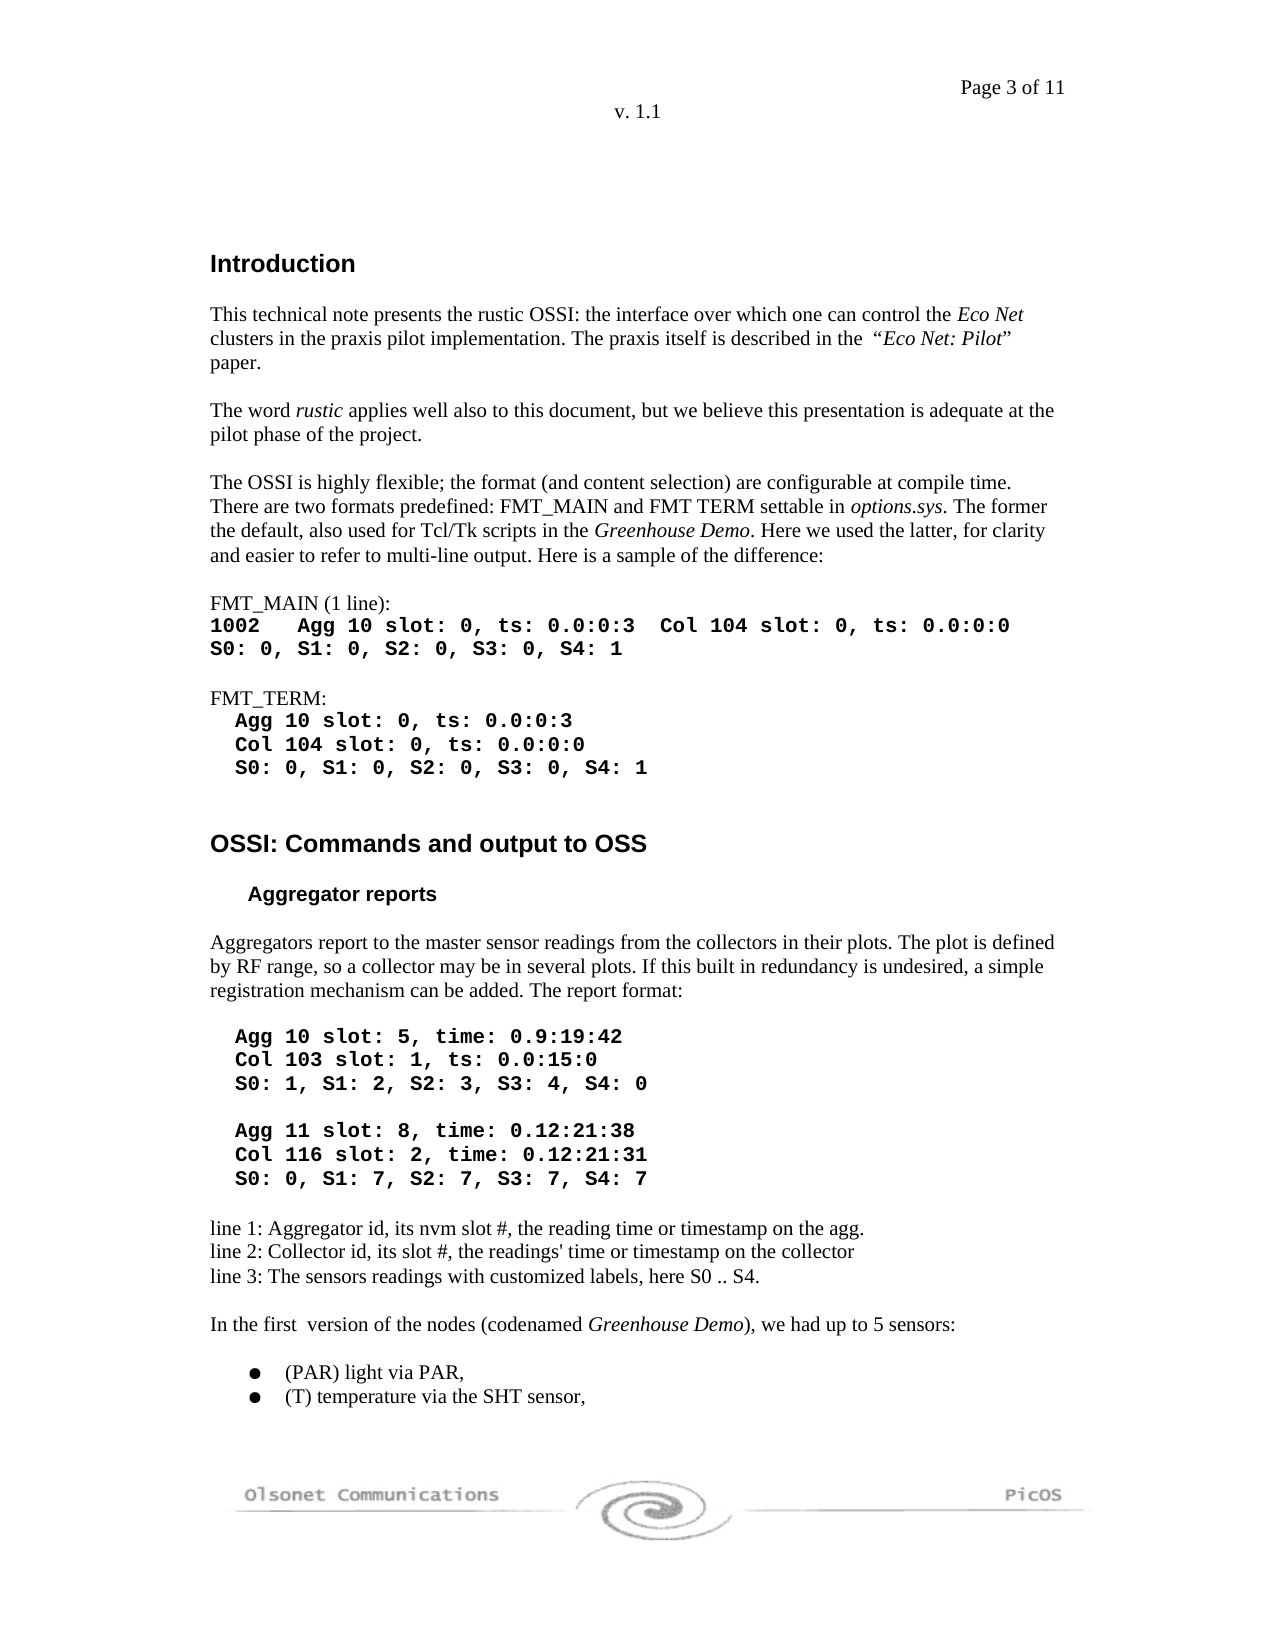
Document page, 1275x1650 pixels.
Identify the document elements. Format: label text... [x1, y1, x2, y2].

text The OSSI is highly flexible; the format (and content selection) are configurable at compile time. There are two formats predefined: FMT_MAIN and FMT TERM settable in options.sys. The former the default, also used for Tcl/Tk scripts in the Greenhouse Demo. Here we used the latter, for clarity and easier to refer to multi-line output. Here is a sample of the difference: [210, 470, 1065, 567]
text Col 116 slot: 2, time: 0.12:21:31 [210, 1144, 1065, 1168]
text S0: 1, S1: 2, S2: 3, S3: 4, S4: 0 [210, 1073, 1065, 1097]
text FMT_TERM: [210, 686, 1065, 710]
text Col 103 slot: 1, ts: 0.0:15:0 [210, 1049, 1065, 1073]
text Agg 10 slot: 5, time: 0.9:19:42 [210, 1026, 1065, 1049]
text Agg 11 slot: 8, time: 0.12:21:38 [210, 1120, 1065, 1144]
text In the first version of the nodes (codenamed Greenhouse Demo), we had up to 5 sensors: [210, 1312, 1065, 1336]
subtitle Introduction [210, 249, 1065, 278]
text line 3: The sensors readings with customized labels, here S0 .. S4. [210, 1263, 1065, 1288]
text Col 104 slot: 0, ts: 0.0:0:0 [210, 734, 1065, 757]
text line 1: Aggregator id, its nvm slot #, the reading time or timestamp on the agg. [210, 1215, 1065, 1239]
subtitle Aggregator reports [247, 882, 1065, 906]
subtitle OSSI: Commands and output to OSS [210, 829, 1065, 858]
text This technical note presents the rustic OSSI: the interface over which one can control the Eco Net clusters in the praxis pilot implementation. The praxis itself is described in the “Eco Net: Pilot” paper. [210, 302, 1065, 374]
text S0: 0, S1: 0, S2: 0, S3: 0, S4: 1 [210, 757, 1065, 781]
text line 2: Collector id, its slot #, the readings' time or timestamp on the collector [210, 1239, 1065, 1263]
picture [226, 1464, 1094, 1566]
text S0: 0, S1: 7, S2: 7, S3: 7, S4: 7 [210, 1168, 1065, 1191]
text FMT_MAIN (1 line): [210, 591, 1065, 615]
text The word rustic applies well also to this document, but we believe this presentation is adequate at the pilot phase of the project. [210, 398, 1065, 446]
list (PAR) light via PAR, [247, 1360, 1065, 1384]
text 1002 Agg 10 slot: 0, ts: 0.0:0:3 Col 104 slot: 0, ts: 0.0:0:0 S0: 0, S1: 0, S2: 0, S3: 0, S4: 1 [210, 615, 1065, 662]
text Aggregators report to the master sensor readings from the collectors in their plots. The plot is defined by RF range, so a collector may be in several plots. If this built in redundancy is undesired, a simple registration mechanism can be added. The report format: [210, 930, 1065, 1002]
list (T) temperature via the SHT sensor, [247, 1384, 1065, 1408]
text Agg 10 slot: 0, ts: 0.0:0:3 [210, 710, 1065, 734]
